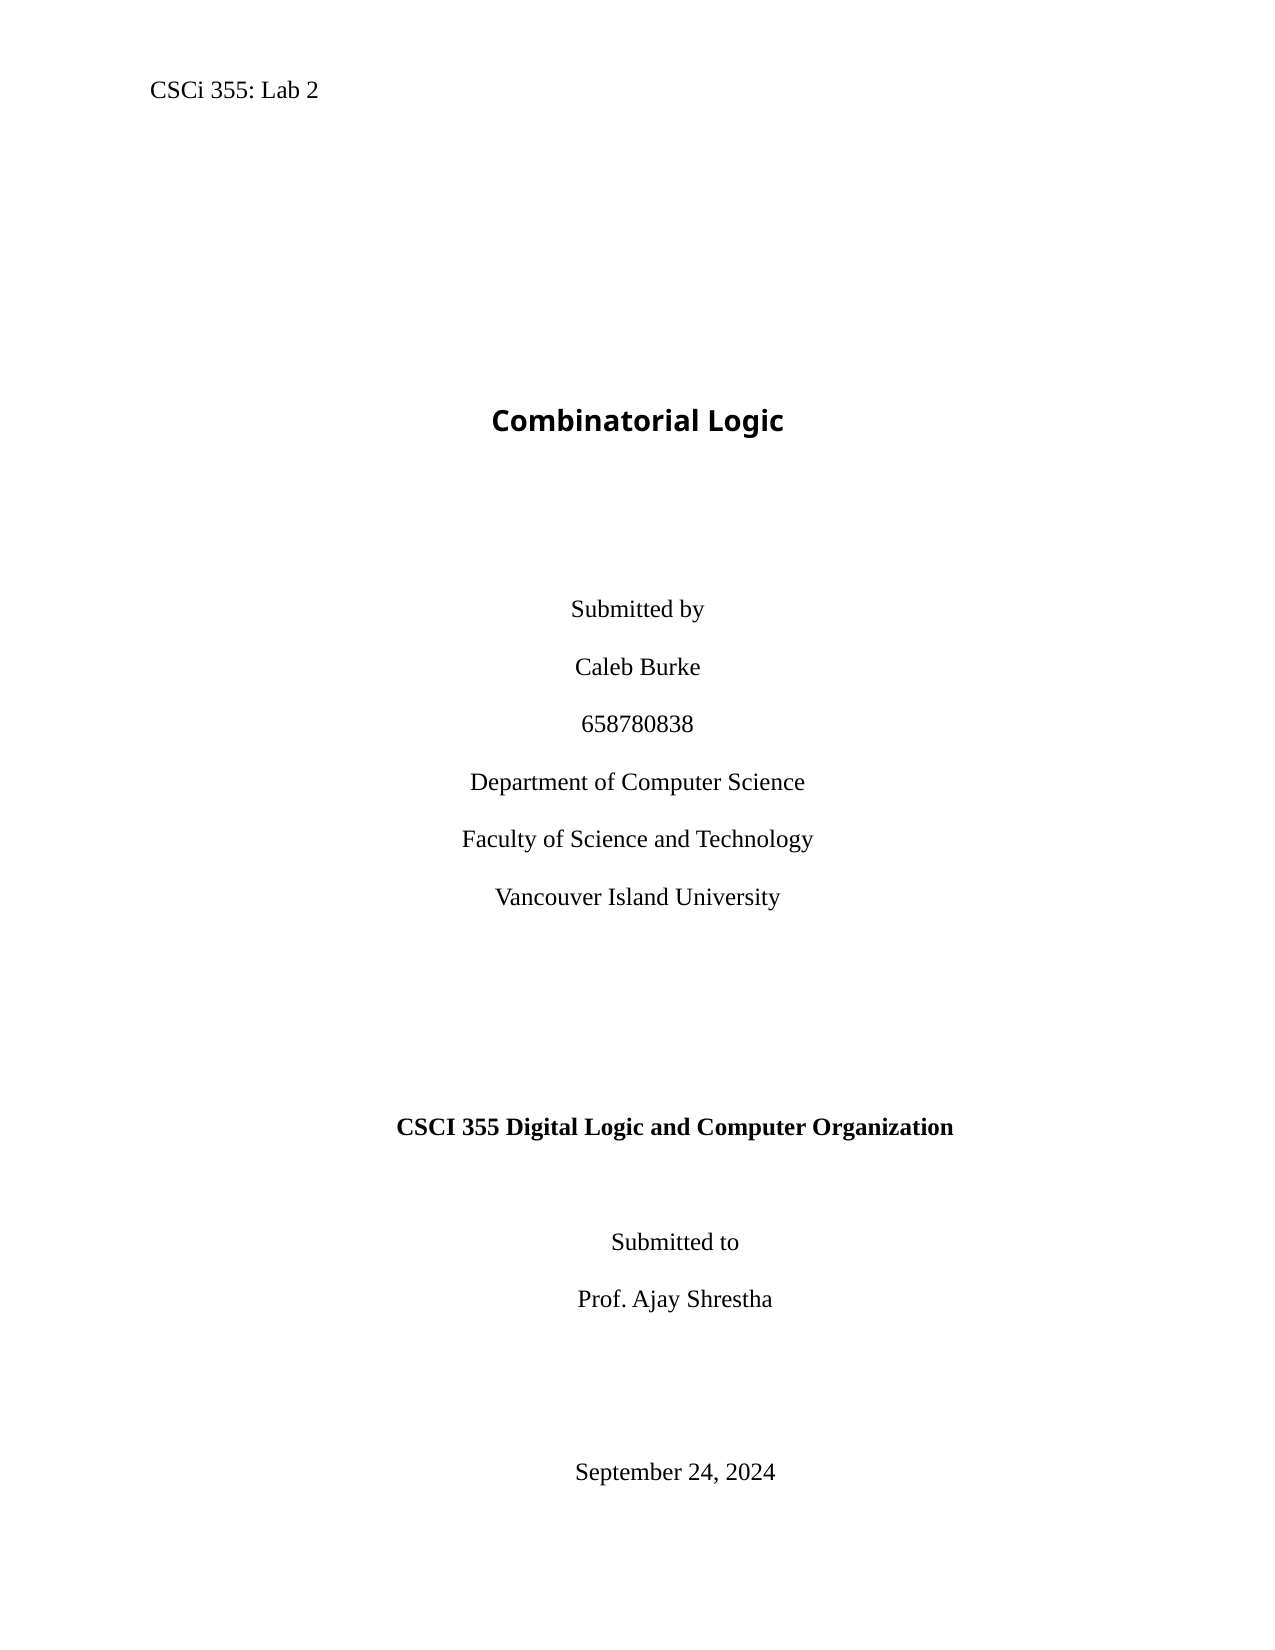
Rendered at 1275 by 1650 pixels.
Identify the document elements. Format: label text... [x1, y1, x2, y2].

text Submitted to [150, 1227, 1125, 1256]
title Caleb Burke [150, 652, 1125, 681]
text September 24, 2024 [150, 1457, 1125, 1486]
title 658780838 [150, 709, 1125, 738]
title Faculty of Science and Technology [150, 824, 1125, 853]
title Submitted by [150, 594, 1125, 623]
title Vancouver Island University [150, 882, 1125, 911]
title Department of Computer Science [150, 767, 1125, 796]
title Combinatorial Logic [150, 400, 1125, 440]
text Prof. Ajay Shrestha [150, 1284, 1125, 1313]
text CSCI 355 Digital Logic and Computer Organization [150, 1112, 1125, 1141]
